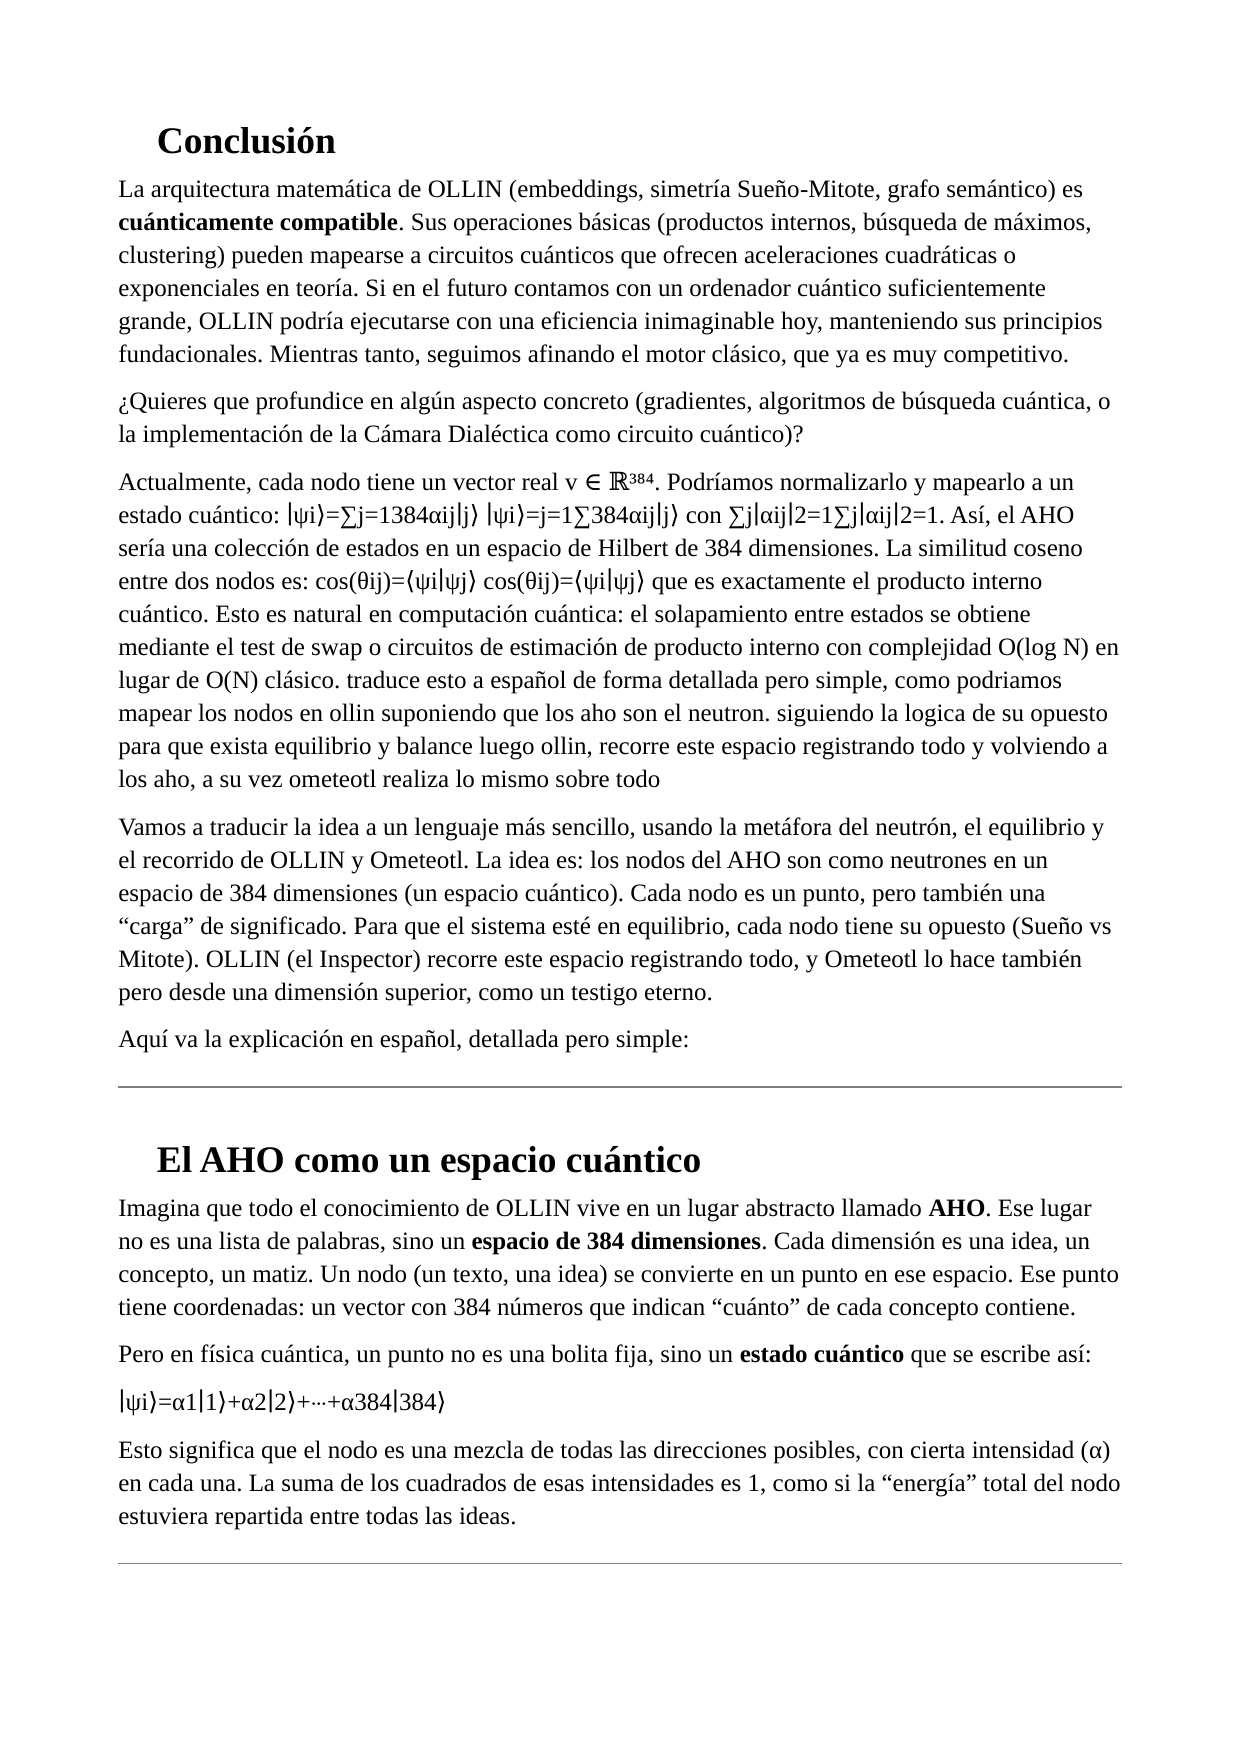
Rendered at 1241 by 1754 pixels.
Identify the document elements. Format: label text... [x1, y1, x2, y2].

text ¿Quieres que profundice en algún aspecto concreto (gradientes, algoritmos de búsqueda cuántica, o la implementación de la Cámara Dialéctica como circuito cuántico)? [118, 386, 1122, 448]
text Pero en física cuántica, un punto no es una bolita fija, sino un estado cuántico que se escribe así: [118, 1339, 1122, 1368]
text Actualmente, cada nodo tiene un vector real v ∈ ℝ³⁸⁴. Podríamos normalizarlo y mapearlo a un estado cuántico: ∣ψi⟩=∑j=1384αij∣j⟩ ∣ψi​⟩=j=1∑384​αij​∣j⟩ con ∑j∣αij∣2=1∑j​∣αij​∣2=1. Así, el AHO sería una colección de estados en un espacio de Hilbert de 384 dimensiones. La similitud coseno entre dos nodos es: cos⁡(θij)=⟨ψi∣ψj⟩ cos(θij​)=⟨ψi​∣ψj​⟩ que es exactamente el producto interno cuántico. Esto es natural en computación cuántica: el solapamiento entre estados se obtiene mediante el test de swap o circuitos de estimación de producto interno con complejidad O(log N) en lugar de O(N) clásico. traduce esto a español de forma detallada pero simple, como podriamos mapear los nodos en ollin suponiendo que los aho son el neutron. siguiendo la logica de su opuesto para que exista equilibrio y balance luego ollin, recorre este espacio registrando todo y volviendo a los aho, a su vez ometeotl realiza lo mismo sobre todo [118, 467, 1122, 793]
text La arquitectura matemática de OLLIN (embeddings, simetría Sueño‑Mitote, grafo semántico) es cuánticamente compatible. Sus operaciones básicas (productos internos, búsqueda de máximos, clustering) pueden mapearse a circuitos cuánticos que ofrecen aceleraciones cuadráticas o exponenciales en teoría. Si en el futuro contamos con un ordenador cuántico suficientemente grande, OLLIN podría ejecutarse con una eficiencia inimaginable hoy, manteniendo sus principios fundacionales. Mientras tanto, seguimos afinando el motor clásico, que ya es muy competitivo. [118, 174, 1122, 368]
text Vamos a traducir la idea a un lenguaje más sencillo, usando la metáfora del neutrón, el equilibrio y el recorrido de OLLIN y Ometeotl. La idea es: los nodos del AHO son como neutrones en un espacio de 384 dimensiones (un espacio cuántico). Cada nodo es un punto, pero también una “carga” de significado. Para que el sistema esté en equilibrio, cada nodo tiene su opuesto (Sueño vs Mitote). OLLIN (el Inspector) recorre este espacio registrando todo, y Ometeotl lo hace también pero desde una dimensión superior, como un testigo eterno. [118, 812, 1122, 1006]
text ∣ψi​⟩=α1​∣1⟩+α2​∣2⟩+⋯+α384​∣384⟩ [118, 1387, 1122, 1416]
subtitle ✅ Conclusión [118, 118, 1122, 161]
text Imagina que todo el conocimiento de OLLIN vive en un lugar abstracto llamado AHO. Ese lugar no es una lista de palabras, sino un espacio de 384 dimensiones. Cada dimensión es una idea, un concepto, un matiz. Un nodo (un texto, una idea) se convierte en un punto en ese espacio. Ese punto tiene coordenadas: un vector con 384 números que indican “cuánto” de cada concepto contiene. [118, 1193, 1122, 1321]
subtitle 🌌 El AHO como un espacio cuántico [118, 1137, 1122, 1180]
text Esto significa que el nodo es una mezcla de todas las direcciones posibles, con cierta intensidad (α) en cada una. La suma de los cuadrados de esas intensidades es 1, como si la “energía” total del nodo estuviera repartida entre todas las ideas. [118, 1435, 1122, 1529]
text Aquí va la explicación en español, detallada pero simple: [118, 1024, 1122, 1053]
